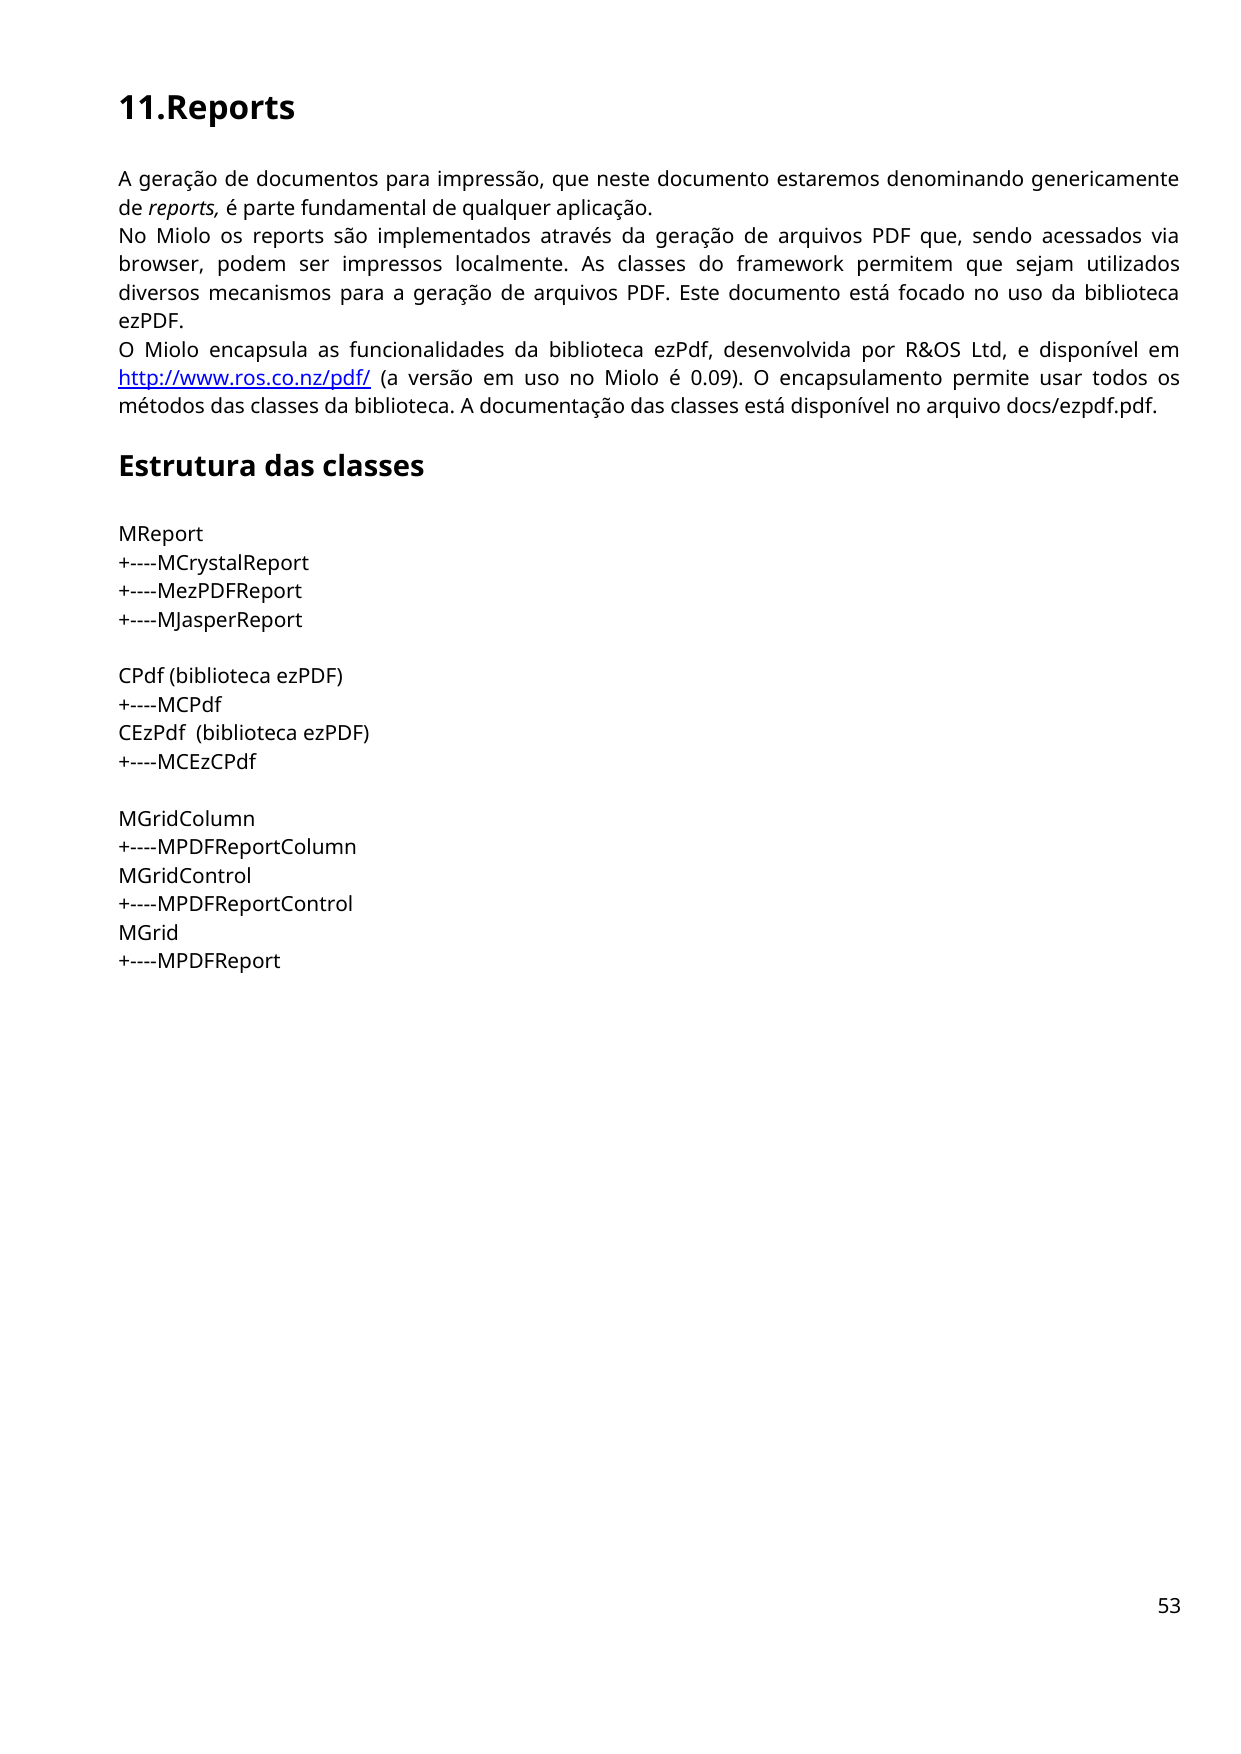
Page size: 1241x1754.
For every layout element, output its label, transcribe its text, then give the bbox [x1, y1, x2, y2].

text +----MCrystalReport [118, 548, 1181, 576]
text +----MPDFReportControl [118, 889, 1181, 918]
subtitle 11.Reports [118, 84, 1181, 129]
text +----MezPDFReport [118, 576, 1181, 605]
subtitle Estrutura das classes [118, 445, 1181, 485]
text +----MPDFReportColumn [118, 832, 1181, 861]
text CEzPdf (biblioteca ezPDF) [118, 718, 1181, 747]
text +----MJasperReport [118, 605, 1181, 633]
text +----MCPdf [118, 690, 1181, 718]
text O Miolo encapsula as funcionalidades da biblioteca ezPdf, desenvolvida por R&OS Ltd, e disponível em http://www.ros.co.nz/pdf/ (a versão em uso no Miolo é 0.09). O encapsulamento permite usar todos os métodos das classes da biblioteca. A documentação das classes está disponível no arquivo docs/ezpdf.pdf. [118, 335, 1181, 420]
text No Miolo os reports são implementados através da geração de arquivos PDF que, sendo acessados via browser, podem ser impressos localmente. As classes do framework permitem que sejam utilizados diversos mecanismos para a geração de arquivos PDF. Este documento está focado no uso da biblioteca ezPDF. [118, 221, 1181, 335]
text CPdf (biblioteca ezPDF) [118, 662, 1181, 690]
text +----MCEzCPdf [118, 747, 1181, 775]
text MGrid [118, 918, 1181, 946]
text +----MPDFReport [118, 946, 1181, 974]
text A geração de documentos para impressão, que neste documento estaremos denominando genericamente de reports, é parte fundamental de qualquer aplicação. [118, 164, 1181, 221]
text MReport [118, 519, 1181, 548]
text MGridControl [118, 861, 1181, 889]
text MGridColumn [118, 804, 1181, 832]
